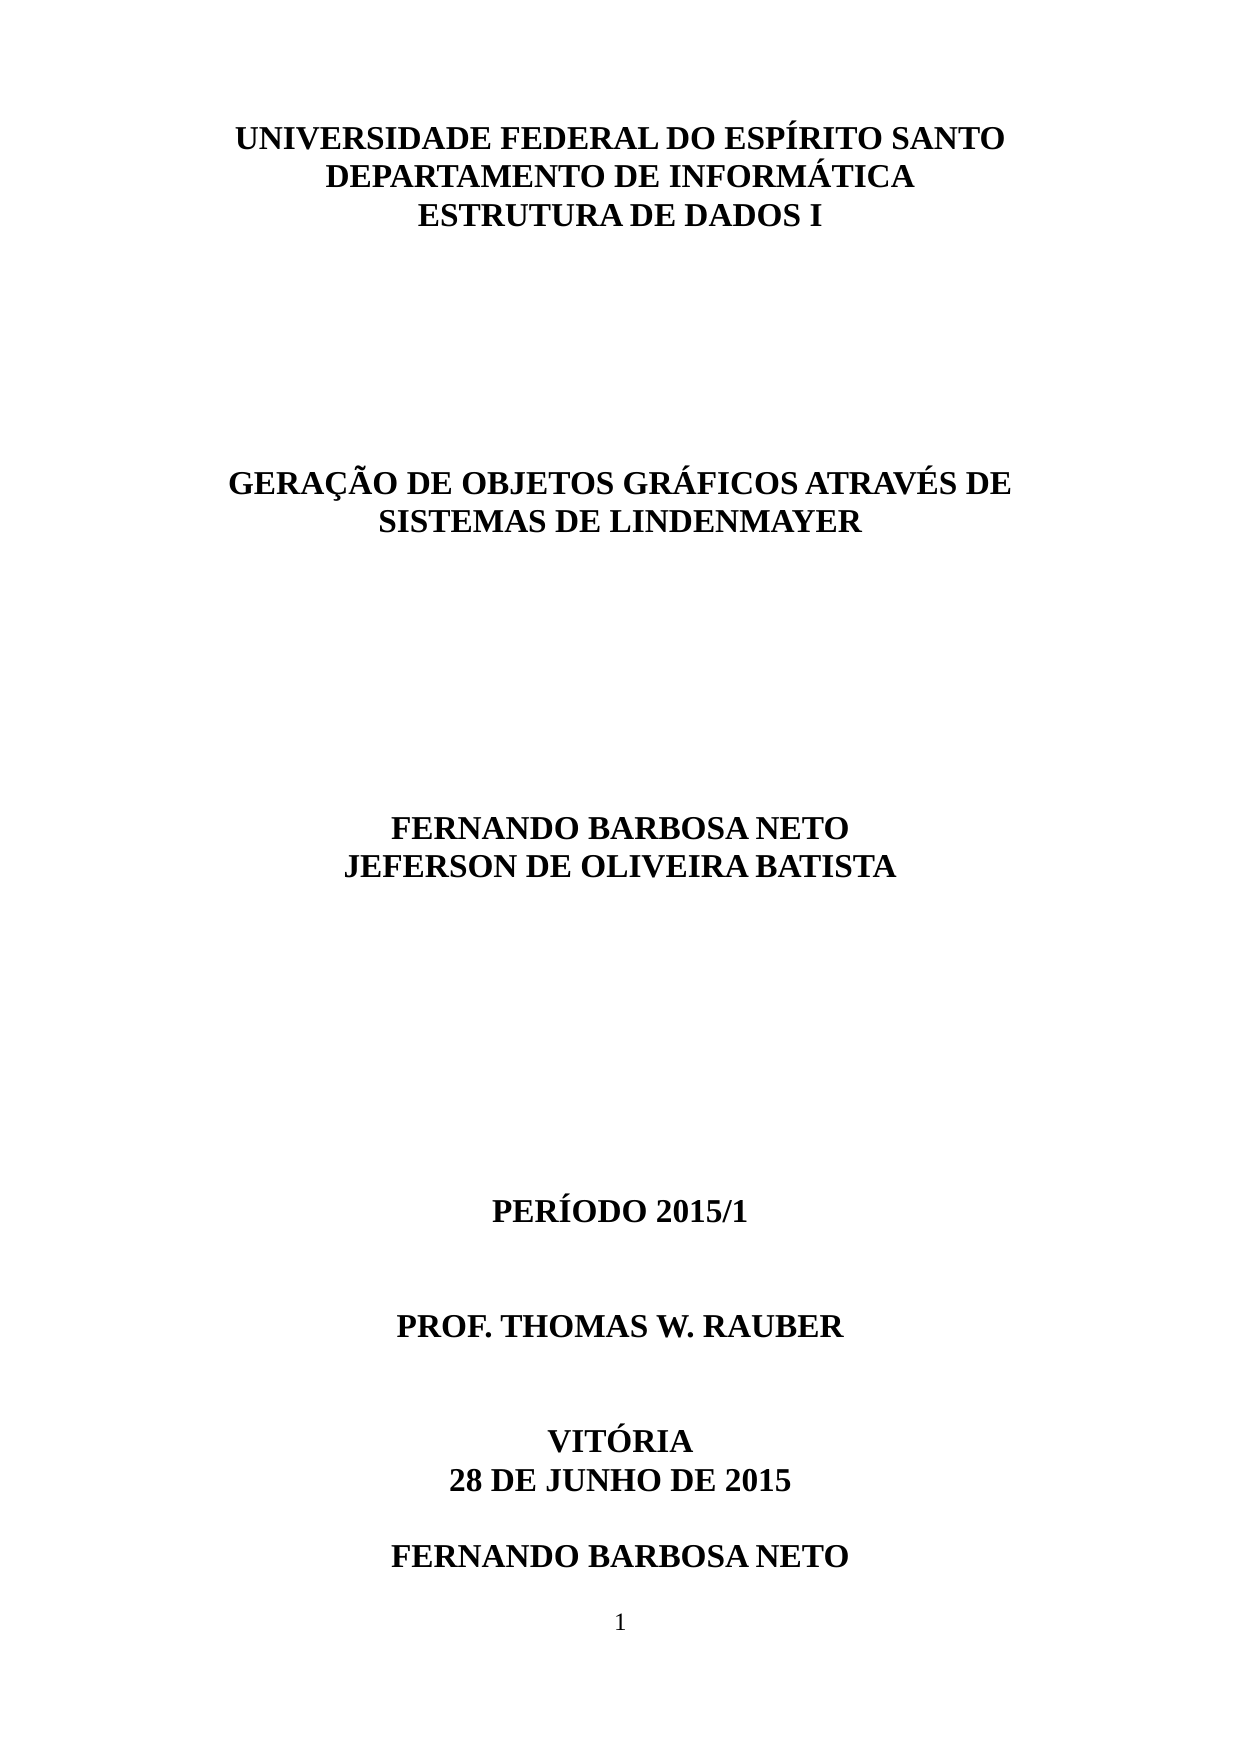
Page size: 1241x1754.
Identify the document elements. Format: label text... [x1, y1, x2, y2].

text FERNANDO BARBOSA NETO [118, 808, 1122, 846]
text JEFERSON DE OLIVEIRA BATISTA [118, 846, 1122, 885]
text VITÓRIA [118, 1421, 1122, 1460]
text FERNANDO BARBOSA NETO [118, 1536, 1122, 1575]
text UNIVERSIDADE FEDERAL DO ESPÍRITO SANTO [118, 118, 1122, 156]
text SISTEMAS DE LINDENMAYER [118, 501, 1122, 540]
text 28 DE JUNHO DE 2015 [118, 1460, 1122, 1498]
text PROF. THOMAS W. RAUBER [118, 1306, 1122, 1345]
text PERÍODO 2015/1 [118, 1191, 1122, 1230]
text DEPARTAMENTO DE INFORMÁTICA [118, 156, 1122, 195]
text ESTRUTURA DE DADOS I [118, 195, 1122, 233]
text GERAÇÃO DE OBJETOS GRÁFICOS ATRAVÉS DE [118, 463, 1122, 501]
